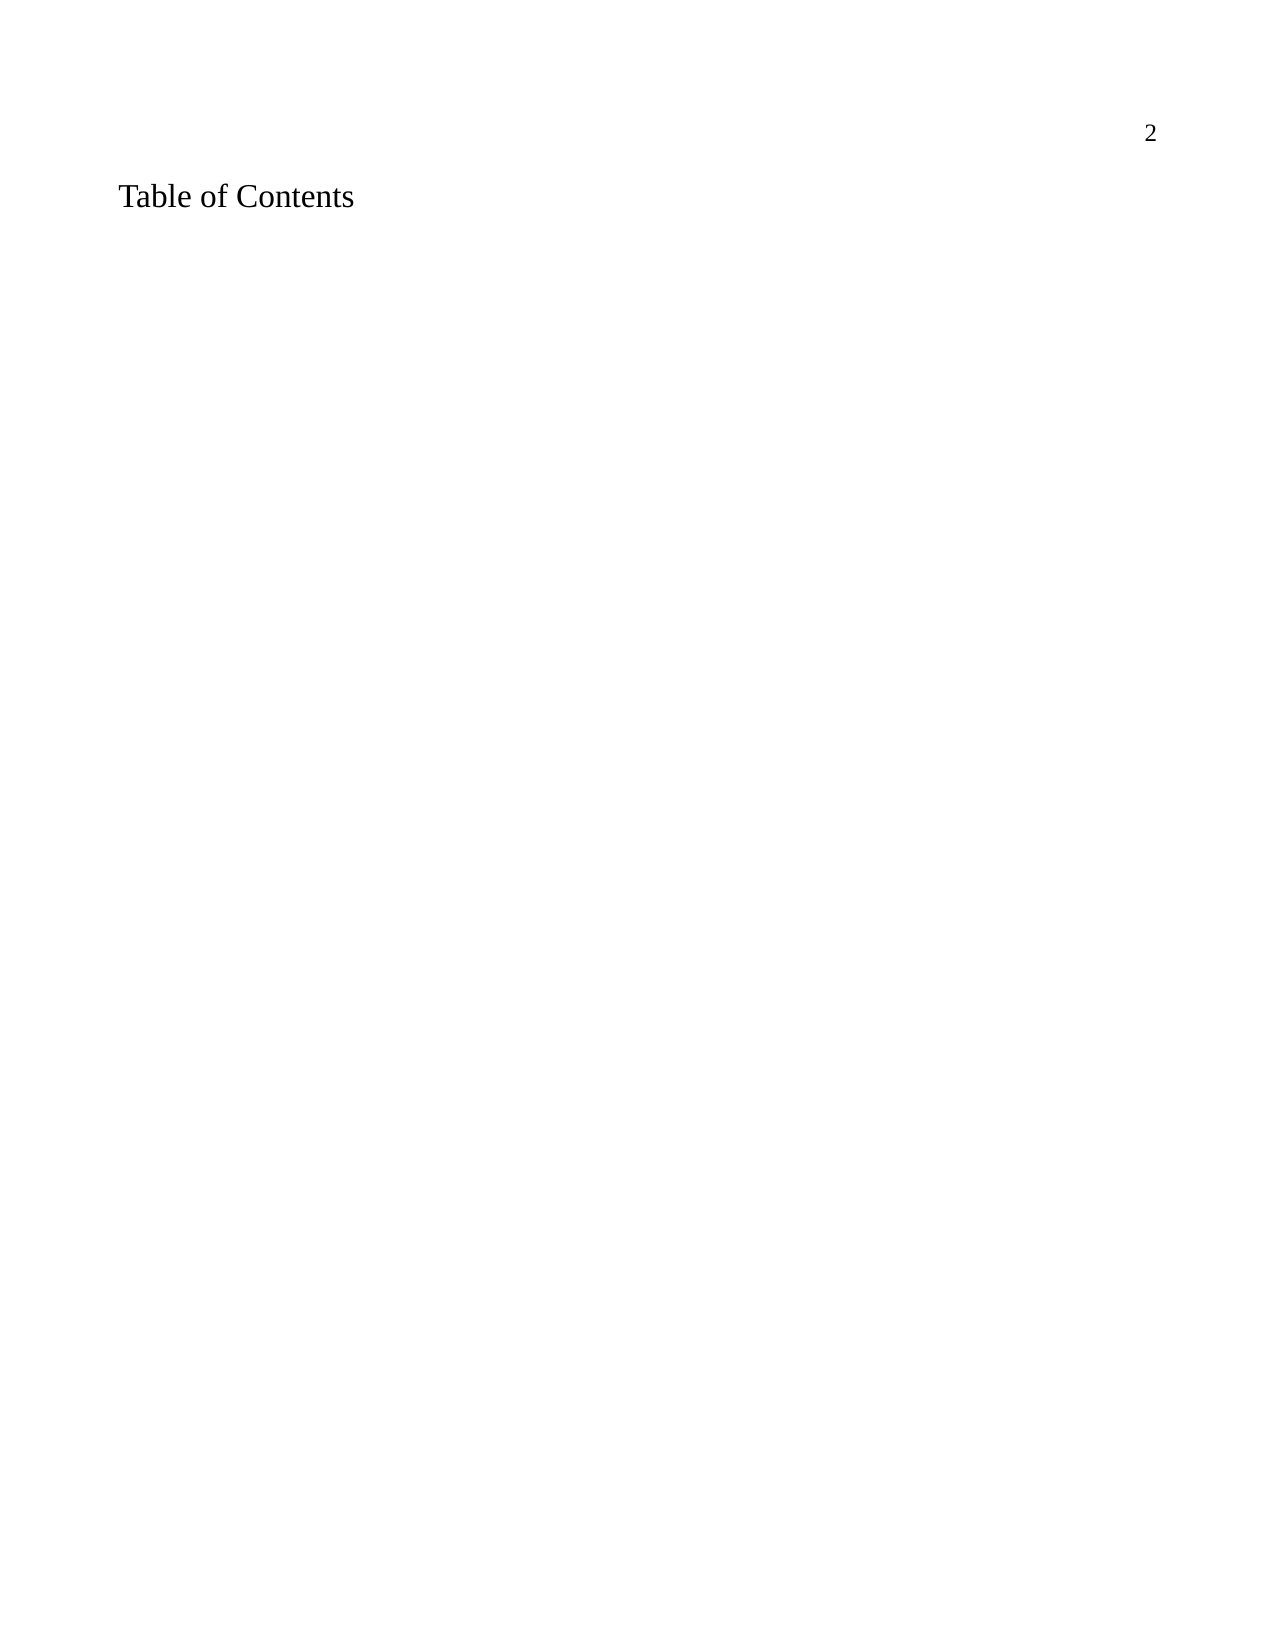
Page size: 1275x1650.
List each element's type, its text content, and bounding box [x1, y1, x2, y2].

text Table of Contents [118, 176, 1157, 215]
